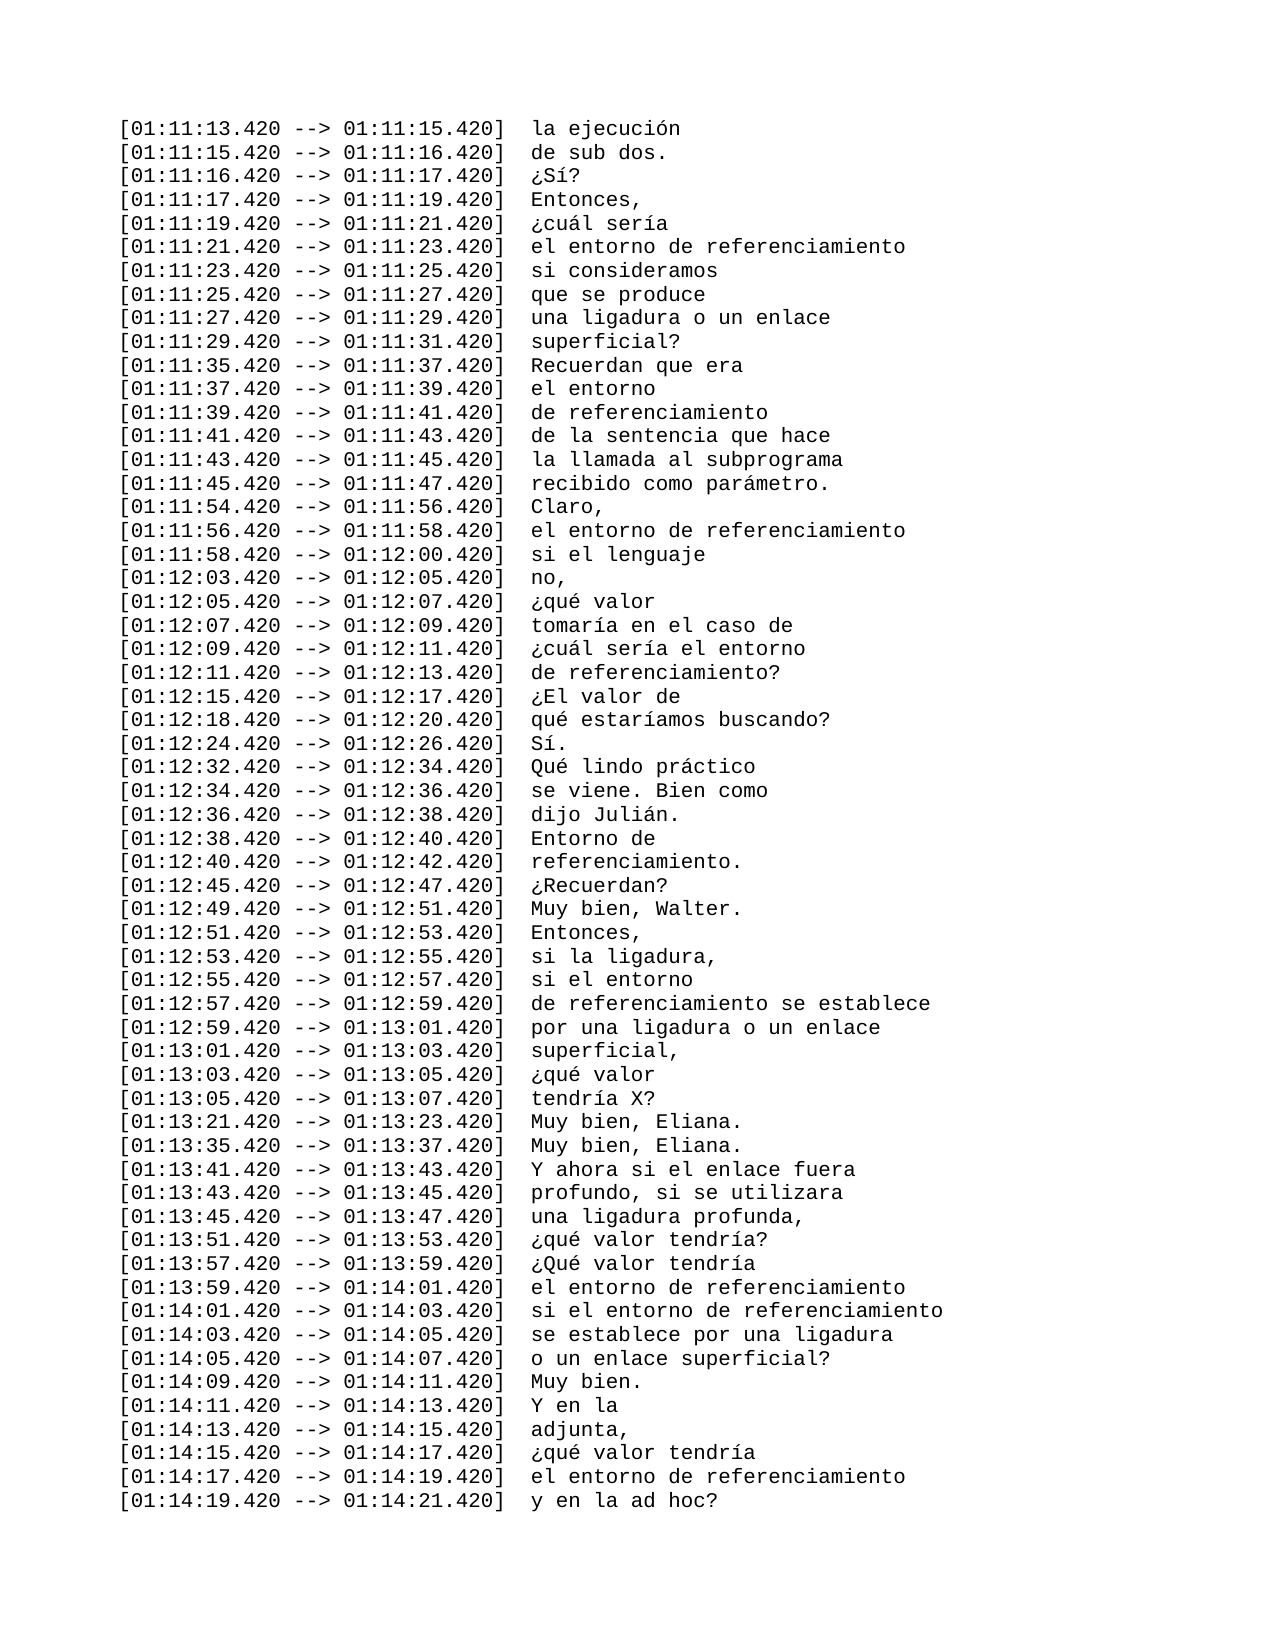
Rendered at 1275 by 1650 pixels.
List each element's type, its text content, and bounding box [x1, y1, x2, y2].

text [01:12:18.420 --> 01:12:20.420] qué estaríamos buscando? [118, 709, 1157, 733]
text [01:14:15.420 --> 01:14:17.420] ¿qué valor tendría [118, 1442, 1157, 1466]
text [01:11:43.420 --> 01:11:45.420] la llamada al subprograma [118, 449, 1157, 473]
text [01:12:45.420 --> 01:12:47.420] ¿Recuerdan? [118, 875, 1157, 898]
text [01:11:56.420 --> 01:11:58.420] el entorno de referenciamiento [118, 520, 1157, 544]
text [01:12:32.420 --> 01:12:34.420] Qué lindo práctico [118, 757, 1157, 780]
text [01:13:43.420 --> 01:13:45.420] profundo, si se utilizara [118, 1182, 1157, 1206]
text [01:12:51.420 --> 01:12:53.420] Entonces, [118, 922, 1157, 946]
text [01:14:17.420 --> 01:14:19.420] el entorno de referenciamiento [118, 1466, 1157, 1489]
text [01:13:59.420 --> 01:14:01.420] el entorno de referenciamiento [118, 1277, 1157, 1300]
text [01:13:45.420 --> 01:13:47.420] una ligadura profunda, [118, 1206, 1157, 1229]
text [01:13:01.420 --> 01:13:03.420] superficial, [118, 1040, 1157, 1064]
text [01:12:05.420 --> 01:12:07.420] ¿qué valor [118, 591, 1157, 615]
text [01:12:53.420 --> 01:12:55.420] si la ligadura, [118, 946, 1157, 969]
text [01:12:59.420 --> 01:13:01.420] por una ligadura o un enlace [118, 1017, 1157, 1040]
text [01:11:29.420 --> 01:11:31.420] superficial? [118, 331, 1157, 354]
text [01:12:24.420 --> 01:12:26.420] Sí. [118, 733, 1157, 757]
text [01:12:11.420 --> 01:12:13.420] de referenciamiento? [118, 662, 1157, 686]
text [01:14:13.420 --> 01:14:15.420] adjunta, [118, 1419, 1157, 1442]
text [01:11:21.420 --> 01:11:23.420] el entorno de referenciamiento [118, 236, 1157, 260]
text [01:11:39.420 --> 01:11:41.420] de referenciamiento [118, 402, 1157, 426]
text [01:14:03.420 --> 01:14:05.420] se establece por una ligadura [118, 1324, 1157, 1348]
text [01:13:21.420 --> 01:13:23.420] Muy bien, Eliana. [118, 1111, 1157, 1135]
text [01:12:38.420 --> 01:12:40.420] Entorno de [118, 827, 1157, 851]
text [01:14:05.420 --> 01:14:07.420] o un enlace superficial? [118, 1348, 1157, 1371]
text [01:14:19.420 --> 01:14:21.420] y en la ad hoc? [118, 1489, 1157, 1513]
text [01:12:03.420 --> 01:12:05.420] no, [118, 567, 1157, 591]
text [01:14:11.420 --> 01:14:13.420] Y en la [118, 1395, 1157, 1419]
text [01:11:19.420 --> 01:11:21.420] ¿cuál sería [118, 213, 1157, 236]
text [01:13:57.420 --> 01:13:59.420] ¿Qué valor tendría [118, 1253, 1157, 1277]
text [01:11:15.420 --> 01:11:16.420] de sub dos. [118, 142, 1157, 165]
text [01:12:15.420 --> 01:12:17.420] ¿El valor de [118, 686, 1157, 709]
text [01:13:35.420 --> 01:13:37.420] Muy bien, Eliana. [118, 1135, 1157, 1158]
text [01:11:37.420 --> 01:11:39.420] el entorno [118, 378, 1157, 402]
text [01:14:09.420 --> 01:14:11.420] Muy bien. [118, 1371, 1157, 1395]
text [01:11:58.420 --> 01:12:00.420] si el lenguaje [118, 544, 1157, 567]
text [01:12:57.420 --> 01:12:59.420] de referenciamiento se establece [118, 993, 1157, 1017]
text [01:12:09.420 --> 01:12:11.420] ¿cuál sería el entorno [118, 638, 1157, 662]
text [01:11:13.420 --> 01:11:15.420] la ejecución [118, 118, 1157, 142]
text [01:11:45.420 --> 01:11:47.420] recibido como parámetro. [118, 473, 1157, 496]
text [01:11:17.420 --> 01:11:19.420] Entonces, [118, 189, 1157, 213]
text [01:12:49.420 --> 01:12:51.420] Muy bien, Walter. [118, 898, 1157, 922]
text [01:13:51.420 --> 01:13:53.420] ¿qué valor tendría? [118, 1229, 1157, 1253]
text [01:12:07.420 --> 01:12:09.420] tomaría en el caso de [118, 615, 1157, 638]
text [01:13:03.420 --> 01:13:05.420] ¿qué valor [118, 1064, 1157, 1088]
text [01:12:55.420 --> 01:12:57.420] si el entorno [118, 969, 1157, 993]
text [01:11:54.420 --> 01:11:56.420] Claro, [118, 496, 1157, 520]
text [01:13:41.420 --> 01:13:43.420] Y ahora si el enlace fuera [118, 1158, 1157, 1182]
text [01:11:27.420 --> 01:11:29.420] una ligadura o un enlace [118, 307, 1157, 331]
text [01:11:16.420 --> 01:11:17.420] ¿Sí? [118, 165, 1157, 189]
text [01:12:36.420 --> 01:12:38.420] dijo Julián. [118, 804, 1157, 827]
text [01:13:05.420 --> 01:13:07.420] tendría X? [118, 1088, 1157, 1111]
text [01:14:01.420 --> 01:14:03.420] si el entorno de referenciamiento [118, 1300, 1157, 1324]
text [01:11:23.420 --> 01:11:25.420] si consideramos [118, 260, 1157, 284]
text [01:11:41.420 --> 01:11:43.420] de la sentencia que hace [118, 426, 1157, 449]
text [01:11:25.420 --> 01:11:27.420] que se produce [118, 284, 1157, 307]
text [01:12:34.420 --> 01:12:36.420] se viene. Bien como [118, 780, 1157, 804]
text [01:11:35.420 --> 01:11:37.420] Recuerdan que era [118, 354, 1157, 378]
text [01:12:40.420 --> 01:12:42.420] referenciamiento. [118, 851, 1157, 875]
